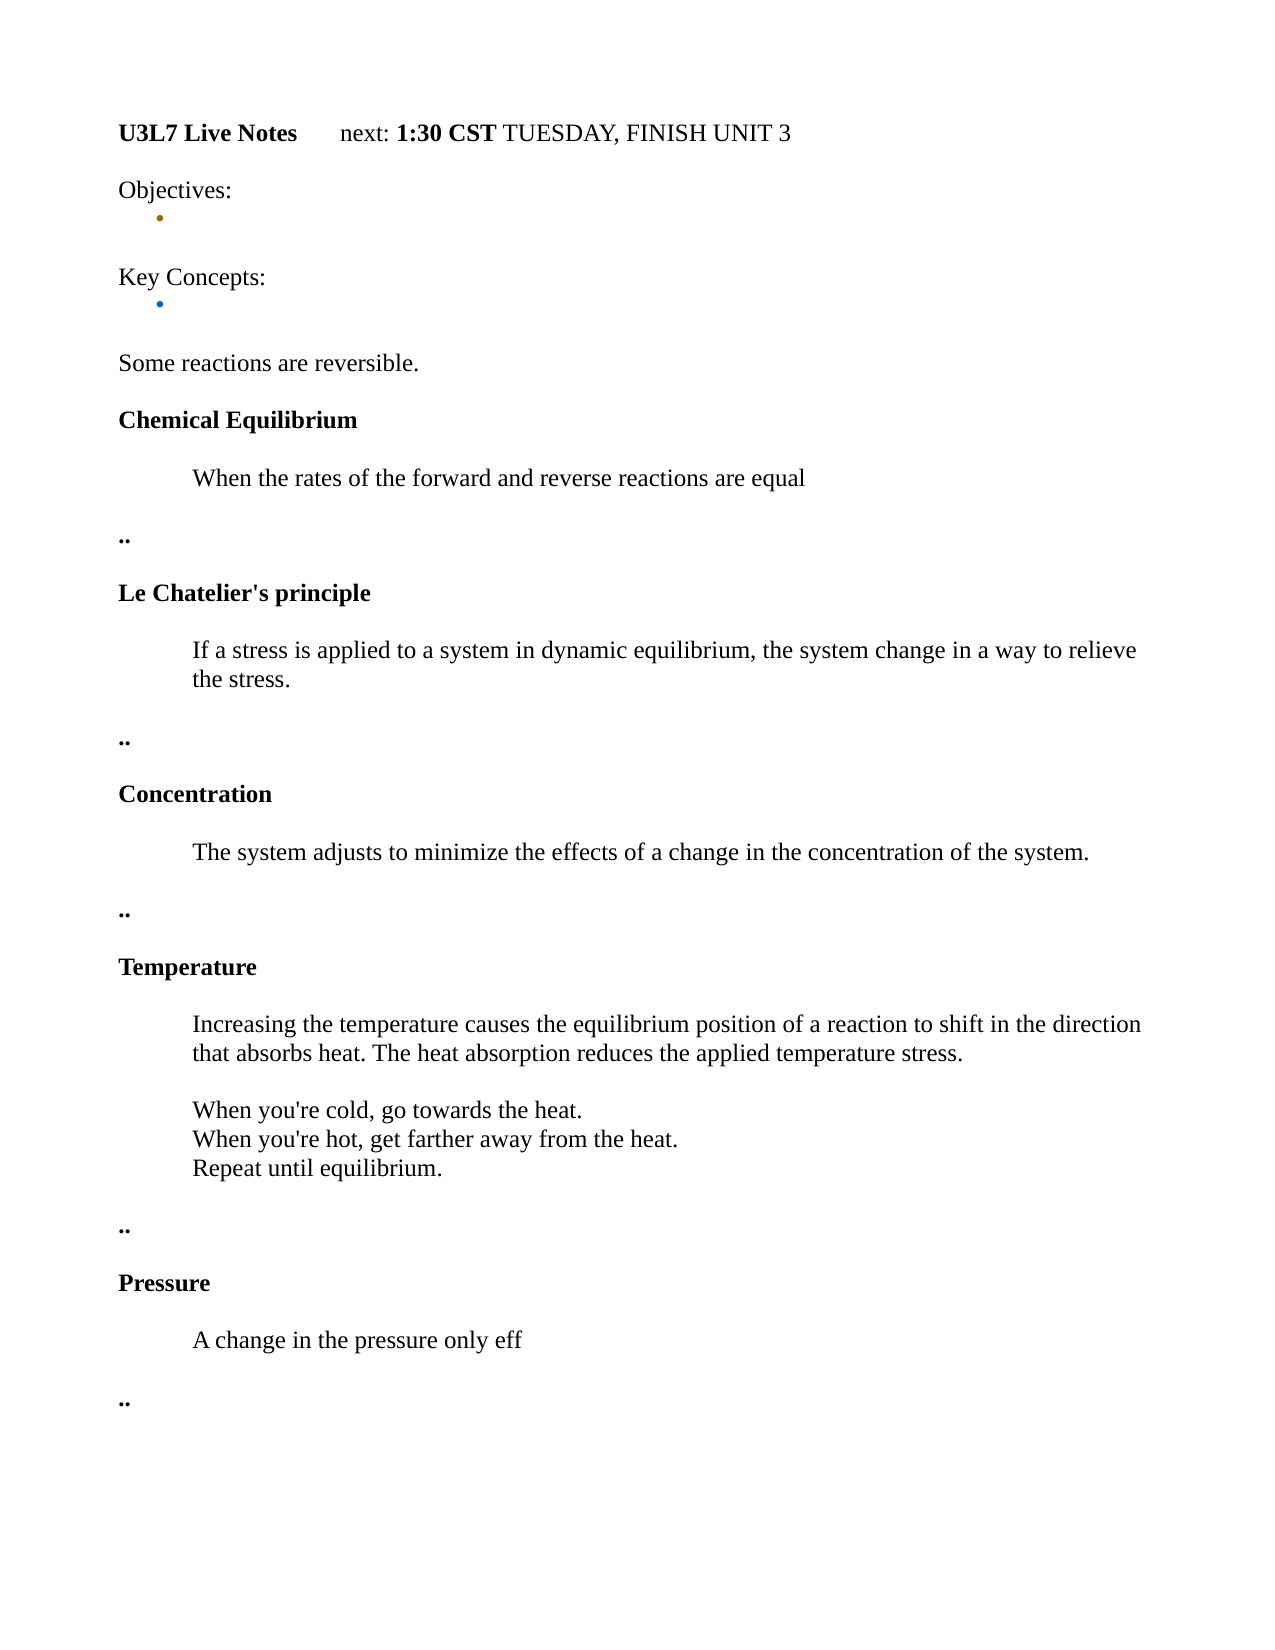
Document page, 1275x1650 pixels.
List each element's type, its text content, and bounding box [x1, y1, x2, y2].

text Some reactions are reversible. [118, 348, 1157, 377]
text When the rates of the forward and reverse reactions are equal [118, 463, 1157, 492]
text .. [118, 1383, 1157, 1412]
text A change in the pressure only eff [118, 1326, 1157, 1354]
text .. [118, 894, 1157, 923]
text Le Chatelier's principle [118, 578, 1157, 607]
text .. [118, 1211, 1157, 1239]
text Temperature [118, 952, 1157, 981]
text .. [118, 521, 1157, 549]
text Increasing the temperature causes the equilibrium position of a reaction to shift in the direction that absorbs heat. The heat absorption reduces the applied temperature stress. [118, 1009, 1157, 1067]
text When you're hot, get farther away from the heat. [118, 1124, 1157, 1153]
text .. [118, 722, 1157, 751]
text Repeat until equilibrium. [118, 1153, 1157, 1182]
text Concentration [118, 779, 1157, 808]
text Pressure [118, 1268, 1157, 1297]
text Key Concepts: [118, 262, 1157, 291]
text The system adjusts to minimize the effects of a change in the concentration of the system. [118, 837, 1157, 866]
text Objectives: [118, 176, 1157, 204]
text If a stress is applied to a system in dynamic equilibrium, the system change in a way to relieve the stress. [118, 636, 1157, 693]
text Chemical Equilibrium [118, 406, 1157, 434]
text U3L7 Live Notes next: 1:30 CST TUESDAY, FINISH UNIT 3 [118, 118, 1157, 147]
text When you're cold, go towards the heat. [118, 1096, 1157, 1124]
